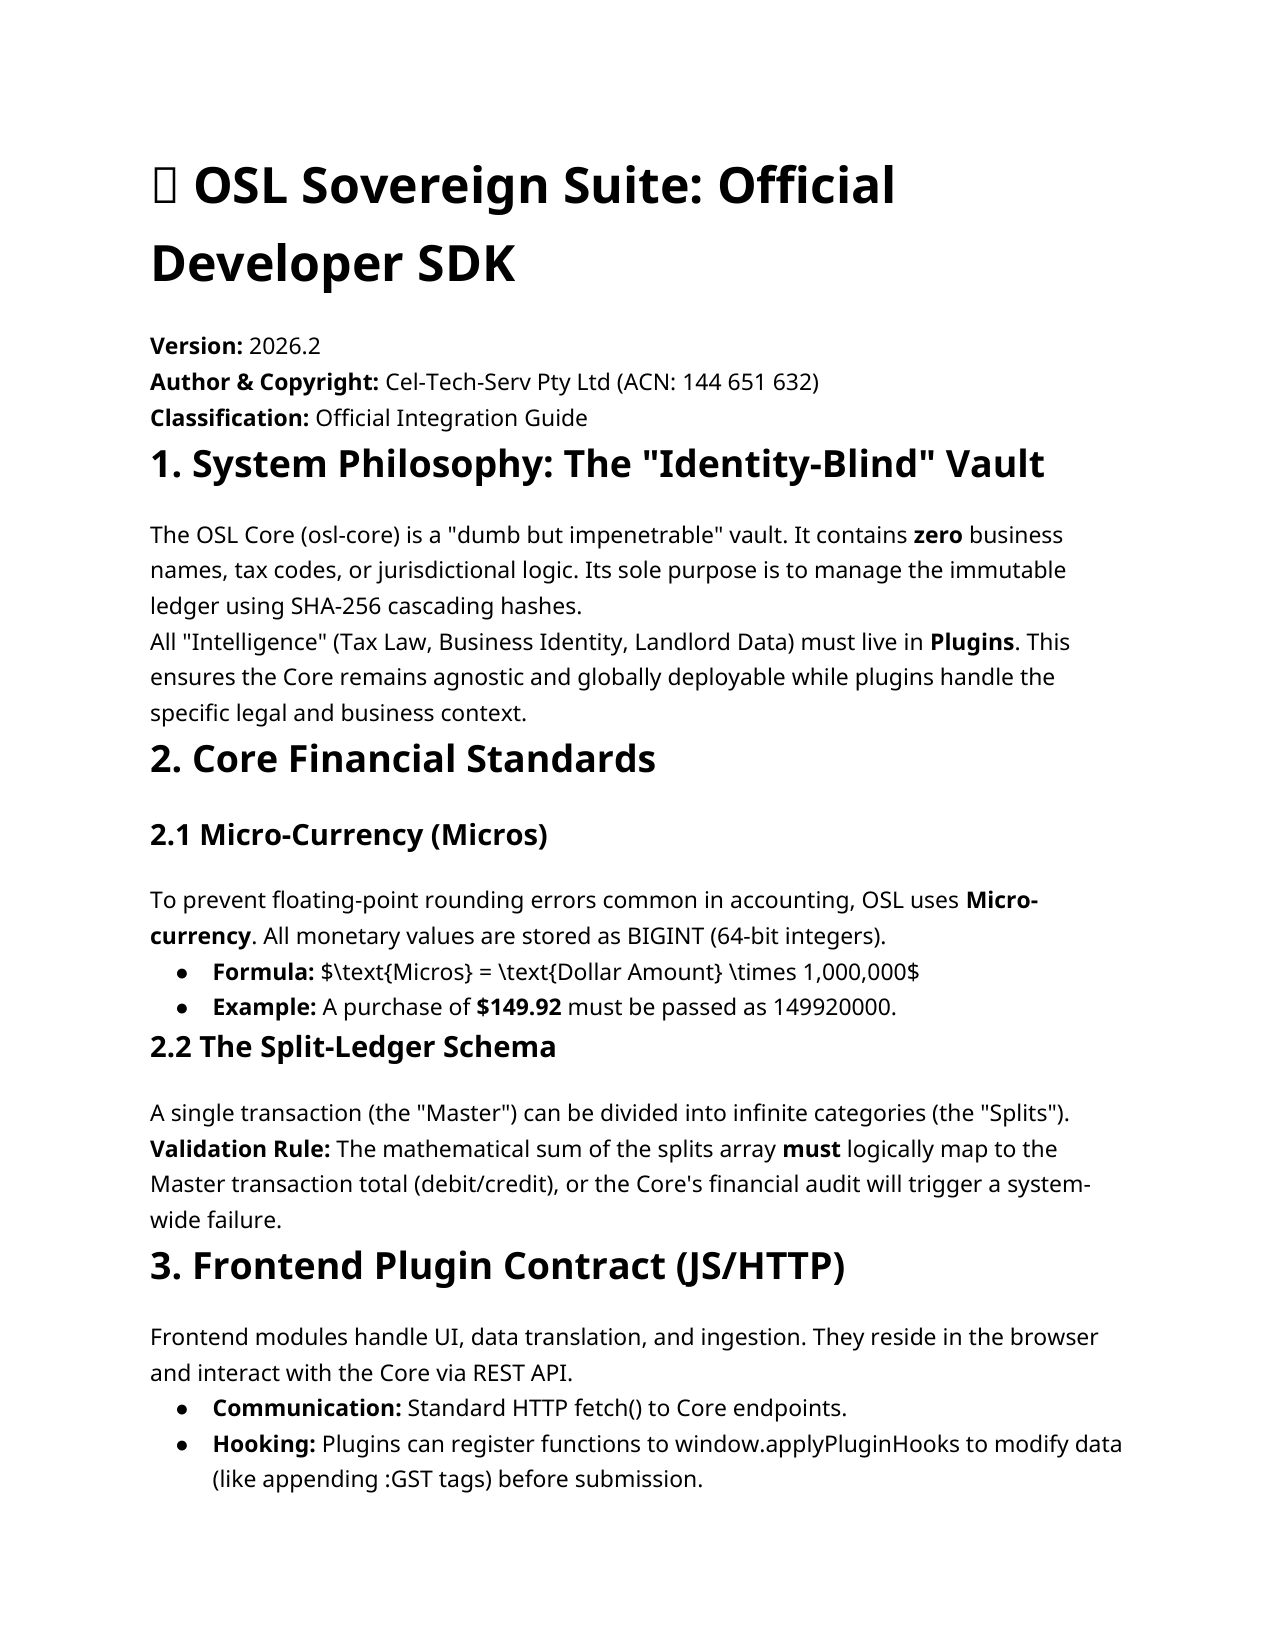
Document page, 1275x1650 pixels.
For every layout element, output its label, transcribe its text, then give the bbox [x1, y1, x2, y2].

text All "Intelligence" (Tax Law, Business Identity, Landlord Data) must live in Plugins. This ensures the Core remains agnostic and globally deployable while plugins handle the specific legal and business context. [150, 626, 1125, 728]
text Classification: Official Integration Guide [150, 401, 1125, 433]
text To prevent floating-point rounding errors common in accounting, OSL uses Micro-currency. All monetary values are stored as BIGINT (64-bit integers). [150, 884, 1125, 951]
subtitle 3. Frontend Plugin Contract (JS/HTTP) [150, 1239, 1125, 1290]
subtitle 1. System Philosophy: The "Identity-Blind" Vault [150, 437, 1125, 488]
list Example: A purchase of $149.92 must be passed as 149920000. [175, 991, 1125, 1022]
subtitle 2.2 The Split-Ledger Schema [150, 1027, 1125, 1066]
text Version: 2026.2 [150, 330, 1125, 361]
list Formula: $\text{Micros} = \text{Dollar Amount} \times 1,000,000$ [175, 955, 1125, 987]
text The OSL Core (osl-core) is a "dumb but impenetrable" vault. It contains zero business names, tax codes, or jurisdictional logic. Its sole purpose is to manage the immutable ledger using SHA-256 cascading hashes. [150, 519, 1125, 621]
list Hooking: Plugins can register functions to window.applyPluginHooks to modify data (like appending :GST tags) before submission. [175, 1428, 1125, 1495]
list Communication: Standard HTTP fetch() to Core endpoints. [175, 1392, 1125, 1423]
subtitle 2. Core Financial Standards [150, 732, 1125, 783]
text A single transaction (the "Master") can be divided into infinite categories (the "Splits"). [150, 1097, 1125, 1128]
text Frontend modules handle UI, data translation, and ingestion. They reside in the browser and interact with the Core via REST API. [150, 1321, 1125, 1388]
text Author & Copyright: Cel-Tech-Serv Pty Ltd (ACN: 144 651 632) [150, 366, 1125, 397]
subtitle 📘 OSL Sovereign Suite: Official Developer SDK [150, 150, 1125, 296]
subtitle 2.1 Micro-Currency (Micros) [150, 814, 1125, 854]
text Validation Rule: The mathematical sum of the splits array must logically map to the Master transaction total (debit/credit), or the Core's financial audit will trigger a system-wide failure. [150, 1132, 1125, 1235]
